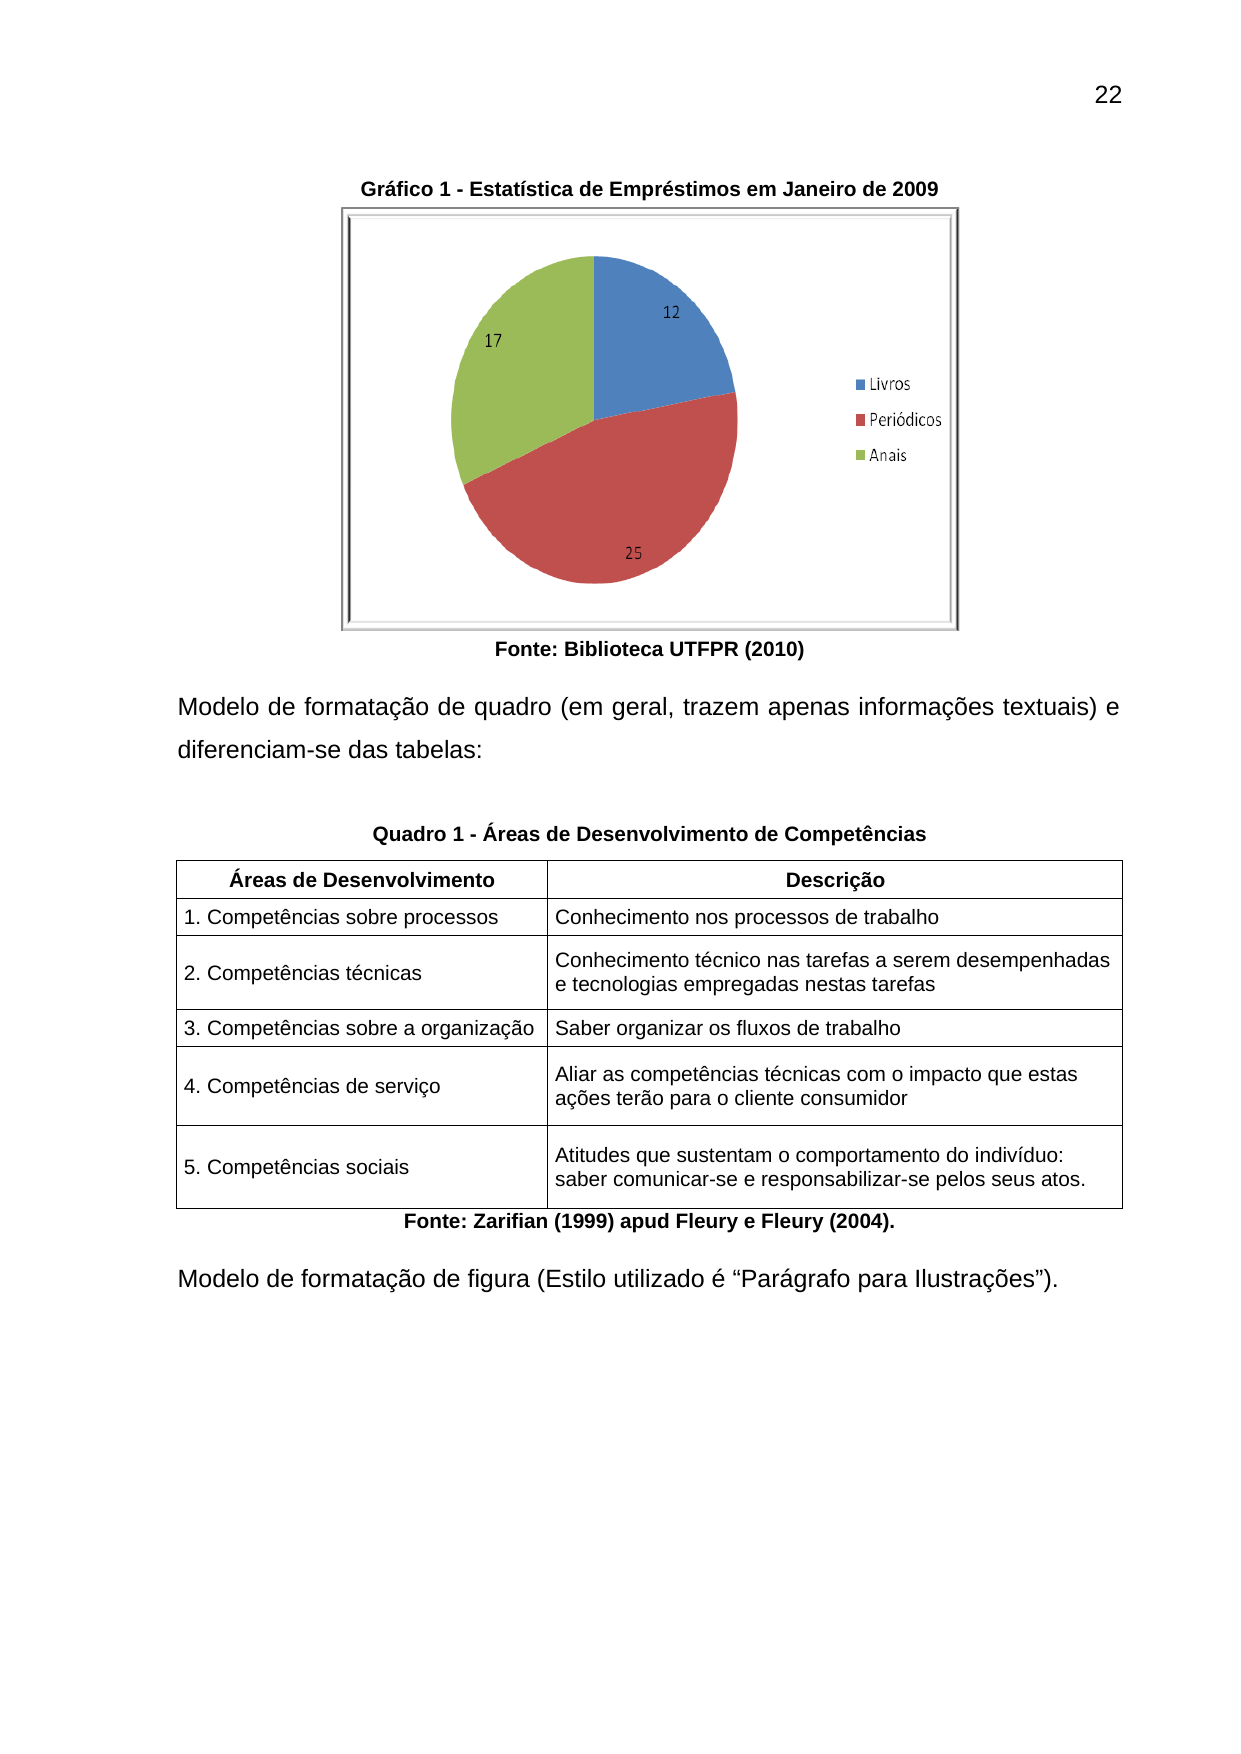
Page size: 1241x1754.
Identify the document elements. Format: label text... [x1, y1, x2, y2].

text Quadro 1 - Áreas de Desenvolvimento de Competências [177, 822, 1122, 846]
table_cell Conhecimento nos processos de trabalho [548, 899, 1122, 935]
table_cell 5. Competências sociais [177, 1126, 547, 1208]
table_cell 1. Competências sobre processos [177, 899, 547, 935]
table_cell 2. Competências técnicas [177, 936, 547, 1008]
table_cell Conhecimento técnico nas tarefas a serem desempenhadas e tecnologias empregadas nestas tarefas [548, 936, 1122, 1008]
text Fonte: Biblioteca UTFPR (2010) [177, 637, 1122, 661]
text Fonte: Zarifian (1999) apud Fleury e Fleury (2004). [177, 1209, 1122, 1233]
text Gráfico 1 - Estatística de Empréstimos em Janeiro de 2009 [177, 177, 1122, 201]
table_cell 3. Competências sobre a organização [177, 1010, 547, 1046]
table_cell Atitudes que sustentam o comportamento do indivíduo: saber comunicar-se e responsabilizar-se pelos seus atos. [548, 1126, 1122, 1208]
table_cell Saber organizar os fluxos de trabalho [548, 1010, 1122, 1046]
picture [339, 207, 960, 631]
table_header Áreas de Desenvolvimento [177, 861, 547, 898]
table_cell 4. Competências de serviço [177, 1047, 547, 1125]
table_cell Aliar as competências técnicas com o impacto que estas ações terão para o cliente consumidor [548, 1047, 1122, 1125]
text Modelo de formatação de figura (Estilo utilizado é “Parágrafo para Ilustrações”). [177, 1264, 1122, 1293]
table_header Descrição [548, 861, 1122, 898]
text Modelo de formatação de quadro (em geral, trazem apenas informações textuais) e diferenciam-se das tabelas: [177, 692, 1122, 764]
